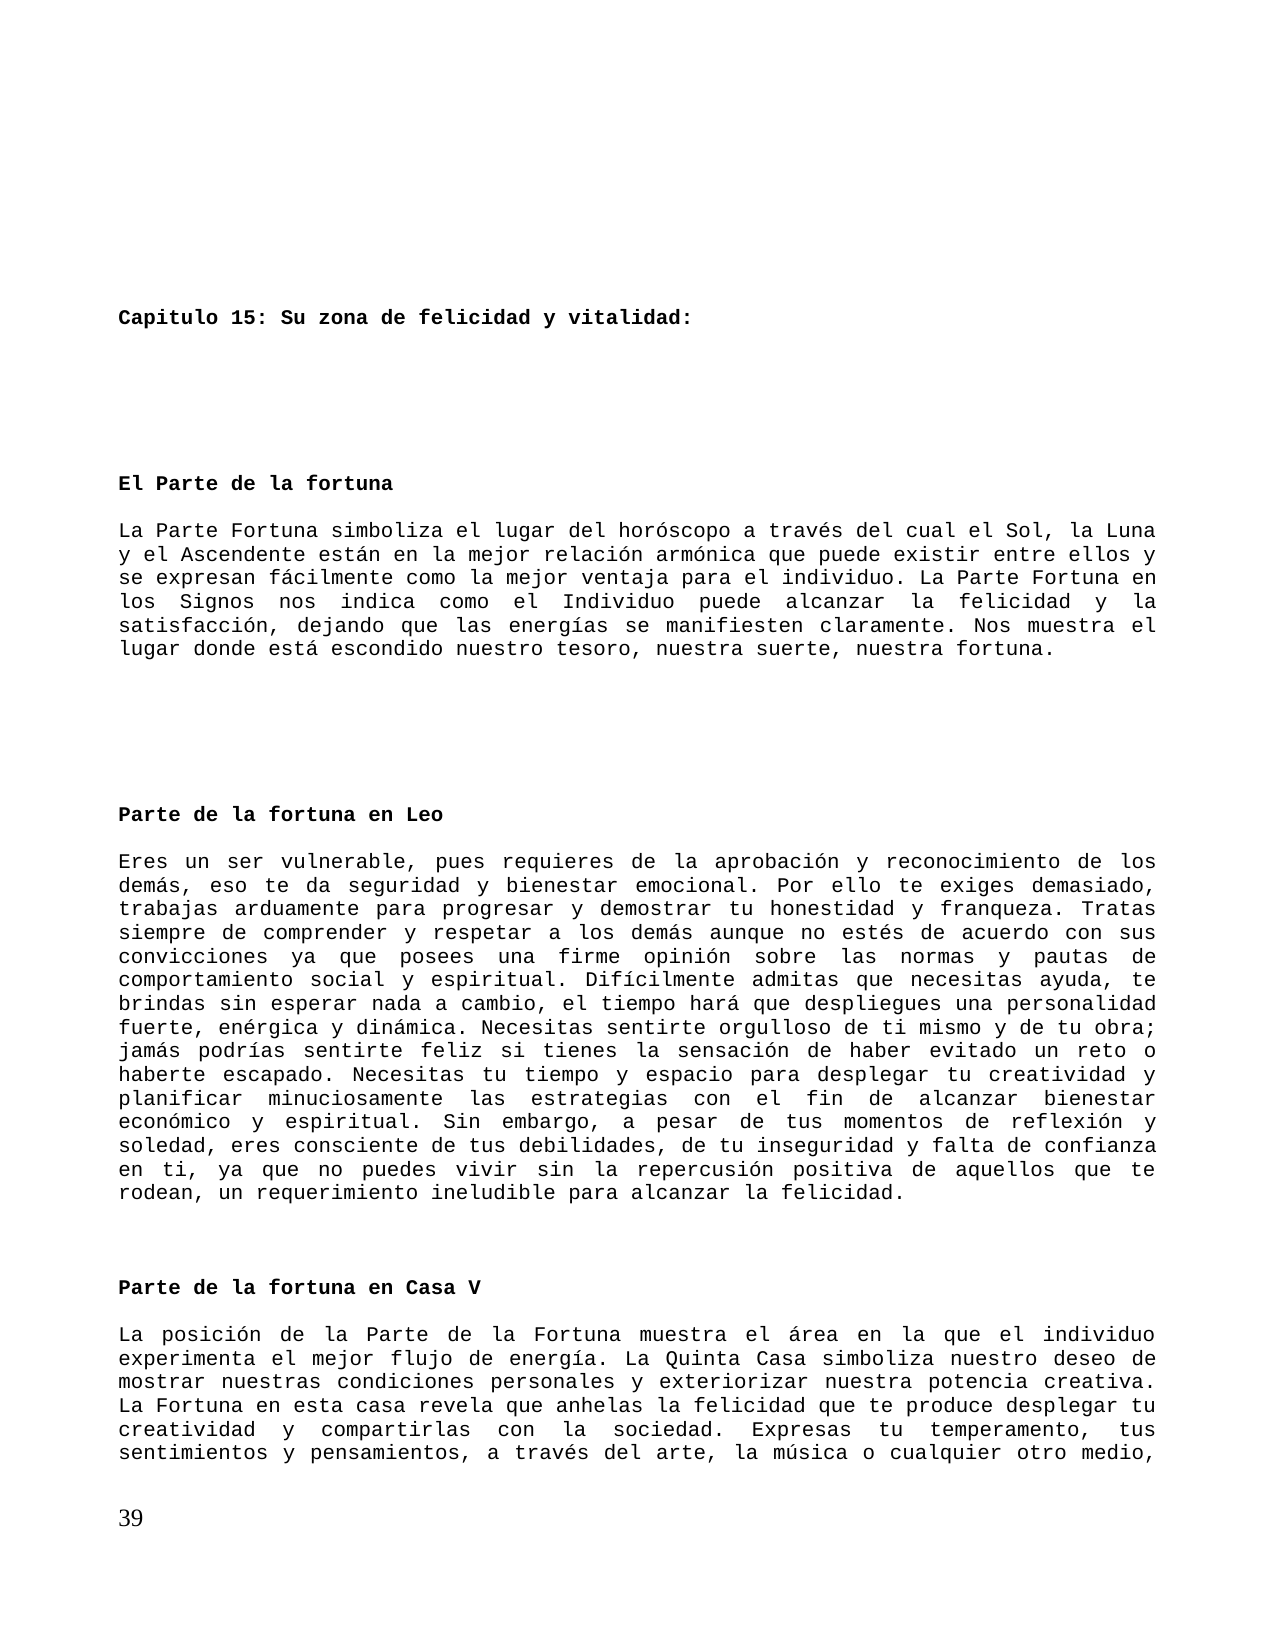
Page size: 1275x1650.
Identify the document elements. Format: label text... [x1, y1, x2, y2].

text La posición de la Parte de la Fortuna muestra el área en la que el individuo experimenta el mejor flujo de energía. La Quinta Casa simboliza nuestro deseo de mostrar nuestras condiciones personales y exteriorizar nuestra potencia creativa. La Fortuna en esta casa revela que anhelas la felicidad que te produce desplegar tu creatividad y compartirlas con la sociedad. Expresas tu temperamento, tus sentimientos y pensamientos, a través del arte, la música o cualquier otro medio, [118, 1324, 1157, 1466]
text Capitulo 15: Su zona de felicidad y vitalidad: [118, 307, 1157, 331]
text Parte de la fortuna en Casa V [118, 1277, 1157, 1300]
text Eres un ser vulnerable, pues requieres de la aprobación y reconocimiento de los demás, eso te da seguridad y bienestar emocional. Por ello te exiges demasiado, trabajas arduamente para progresar y demostrar tu honestidad y franqueza. Tratas siempre de comprender y respetar a los demás aunque no estés de acuerdo con sus convicciones ya que posees una firme opinión sobre las normas y pautas de comportamiento social y espiritual. Difícilmente admitas que necesitas ayuda, te brindas sin esperar nada a cambio, el tiempo hará que despliegues una personalidad fuerte, enérgica y dinámica. Necesitas sentirte orgulloso de ti mismo y de tu obra; jamás podrías sentirte feliz si tienes la sensación de haber evitado un reto o haberte escapado. Necesitas tu tiempo y espacio para desplegar tu creatividad y planificar minuciosamente las estrategias con el fin de alcanzar bienestar económico y espiritual. Sin embargo, a pesar de tus momentos de reflexión y soledad, eres consciente de tus debilidades, de tu inseguridad y falta de confianza en ti, ya que no puedes vivir sin la repercusión positiva de aquellos que te rodean, un requerimiento ineludible para alcanzar la felicidad. [118, 851, 1157, 1206]
text Parte de la fortuna en Leo [118, 804, 1157, 827]
text La Parte Fortuna simboliza el lugar del horóscopo a través del cual el Sol, la Luna y el Ascendente están en la mejor relación armónica que puede existir entre ellos y se expresan fácilmente como la mejor ventaja para el individuo. La Parte Fortuna en los Signos nos indica como el Individuo puede alcanzar la felicidad y la satisfacción, dejando que las energías se manifiesten claramente. Nos muestra el lugar donde está escondido nuestro tesoro, nuestra suerte, nuestra fortuna. [118, 520, 1157, 662]
text El Parte de la fortuna [118, 473, 1157, 496]
